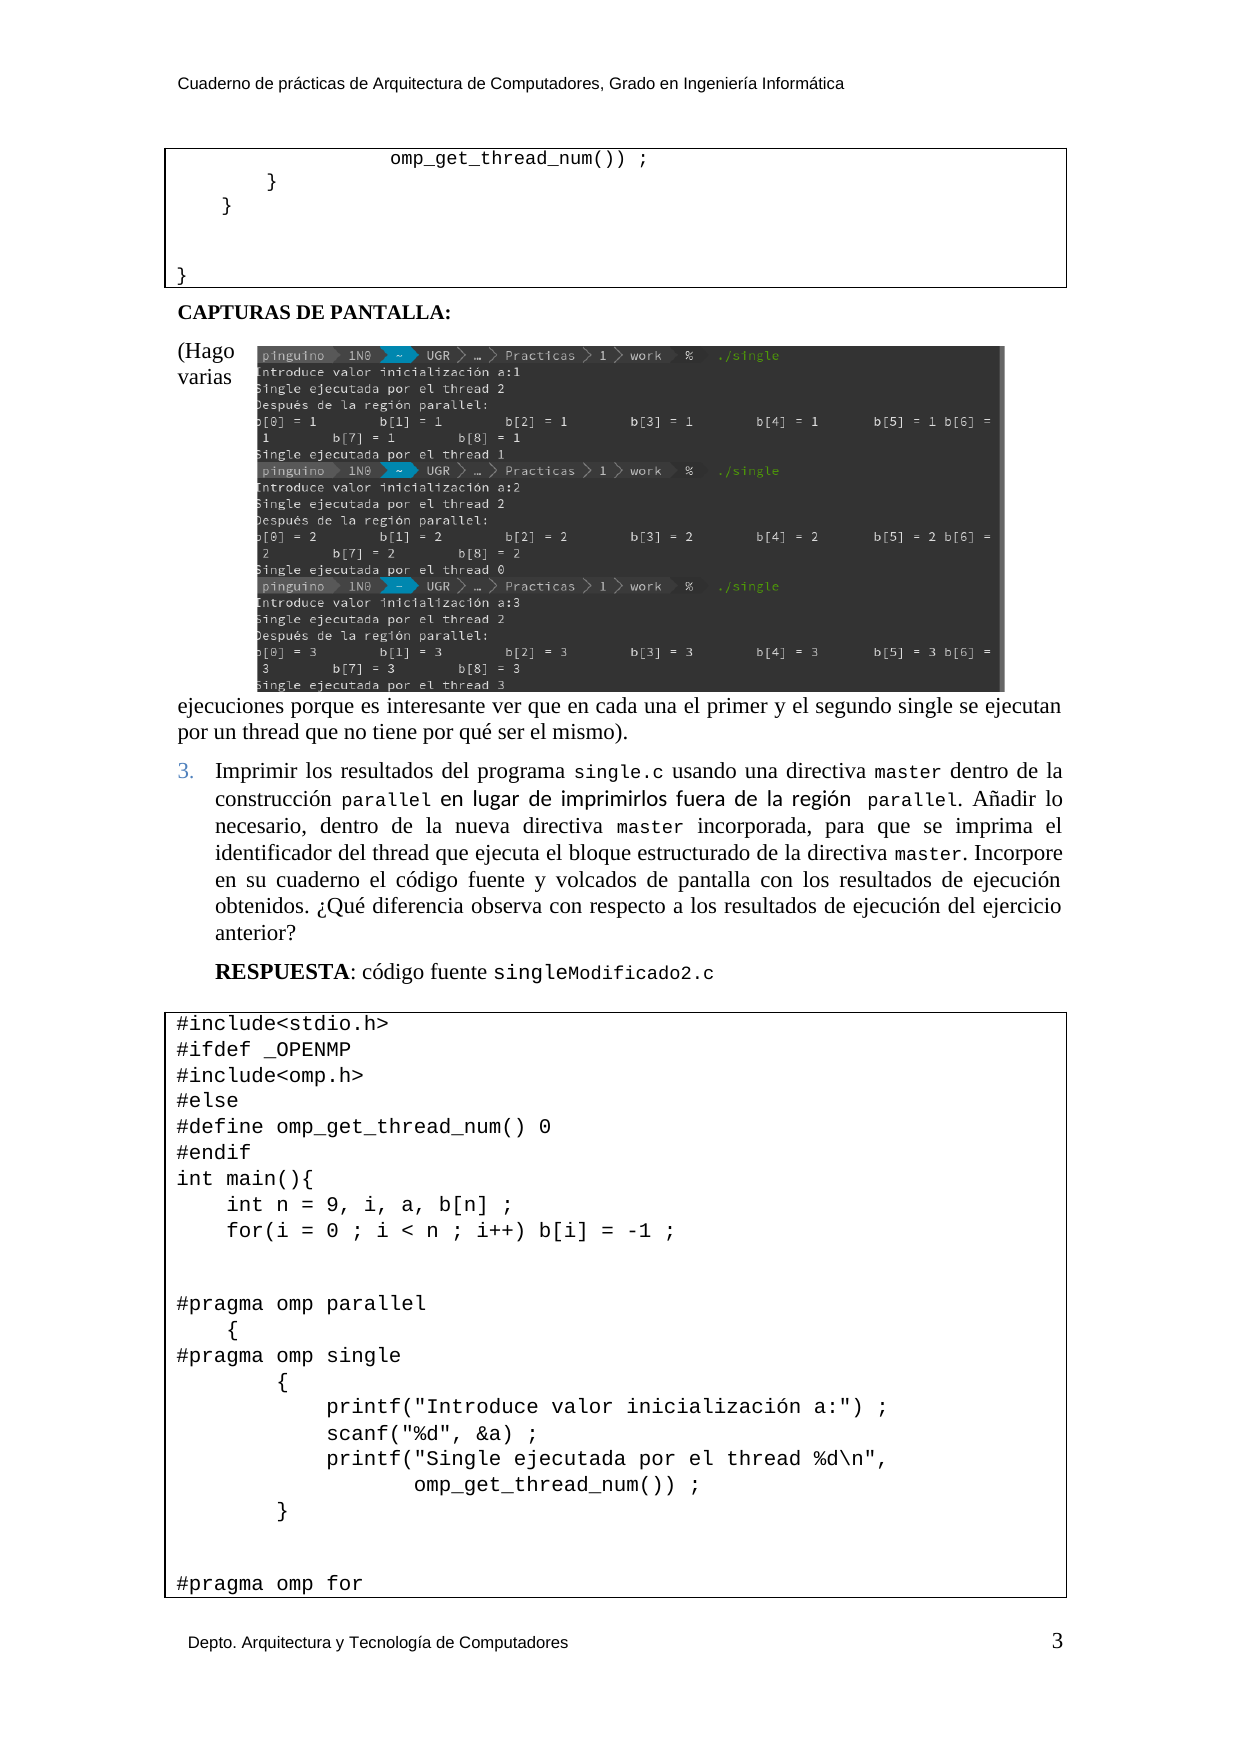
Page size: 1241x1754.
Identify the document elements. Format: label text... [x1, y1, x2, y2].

text RESPUESTA: código fuente singleModificado2.c [215, 958, 1063, 985]
table_header #include<stdio.h> #ifdef _OPENMP #include<omp.h> #else #define omp_get_thread_num() 0 #endif int main(){ int n = 9, i, a, b[n] ; for(i = 0 ; i < n ; i++) b[i] = -1 ; #pragma omp parallel { #pragma omp single { printf("Introduce valor inicialización a:") ; scanf("%d", &a) ; printf("Single ejecutada por el thread %d\n", omp_get_thread_num()) ; } #pragma omp for [166, 1013, 1066, 1597]
text (Hago varias ejecuciones porque es interesante ver que en cada una el primer y el segundo single se ejecutan por un thread que no tiene por qué ser el mismo). [177, 337, 1063, 745]
list Imprimir los resultados del programa single.c usando una directiva master dentro de la construcción parallel en lugar de imprimirlos fuera de la región parallel. Añadir lo necesario, dentro de la nueva directiva master incorporada, para que se imprima el identificador del thread que ejecuta el bloque estructurado de la directiva master. Incorpore en su cuaderno el código fuente y volcados de pantalla con los resultados de ejecución obtenidos. ¿Qué diferencia observa con respecto a los resultados de ejecución del ejercicio anterior? [177, 757, 1063, 945]
table_header omp_get_thread_num()) ; } } } [166, 149, 1066, 287]
picture [257, 346, 1005, 692]
text CAPTURAS DE PANTALLA: [177, 300, 1063, 324]
